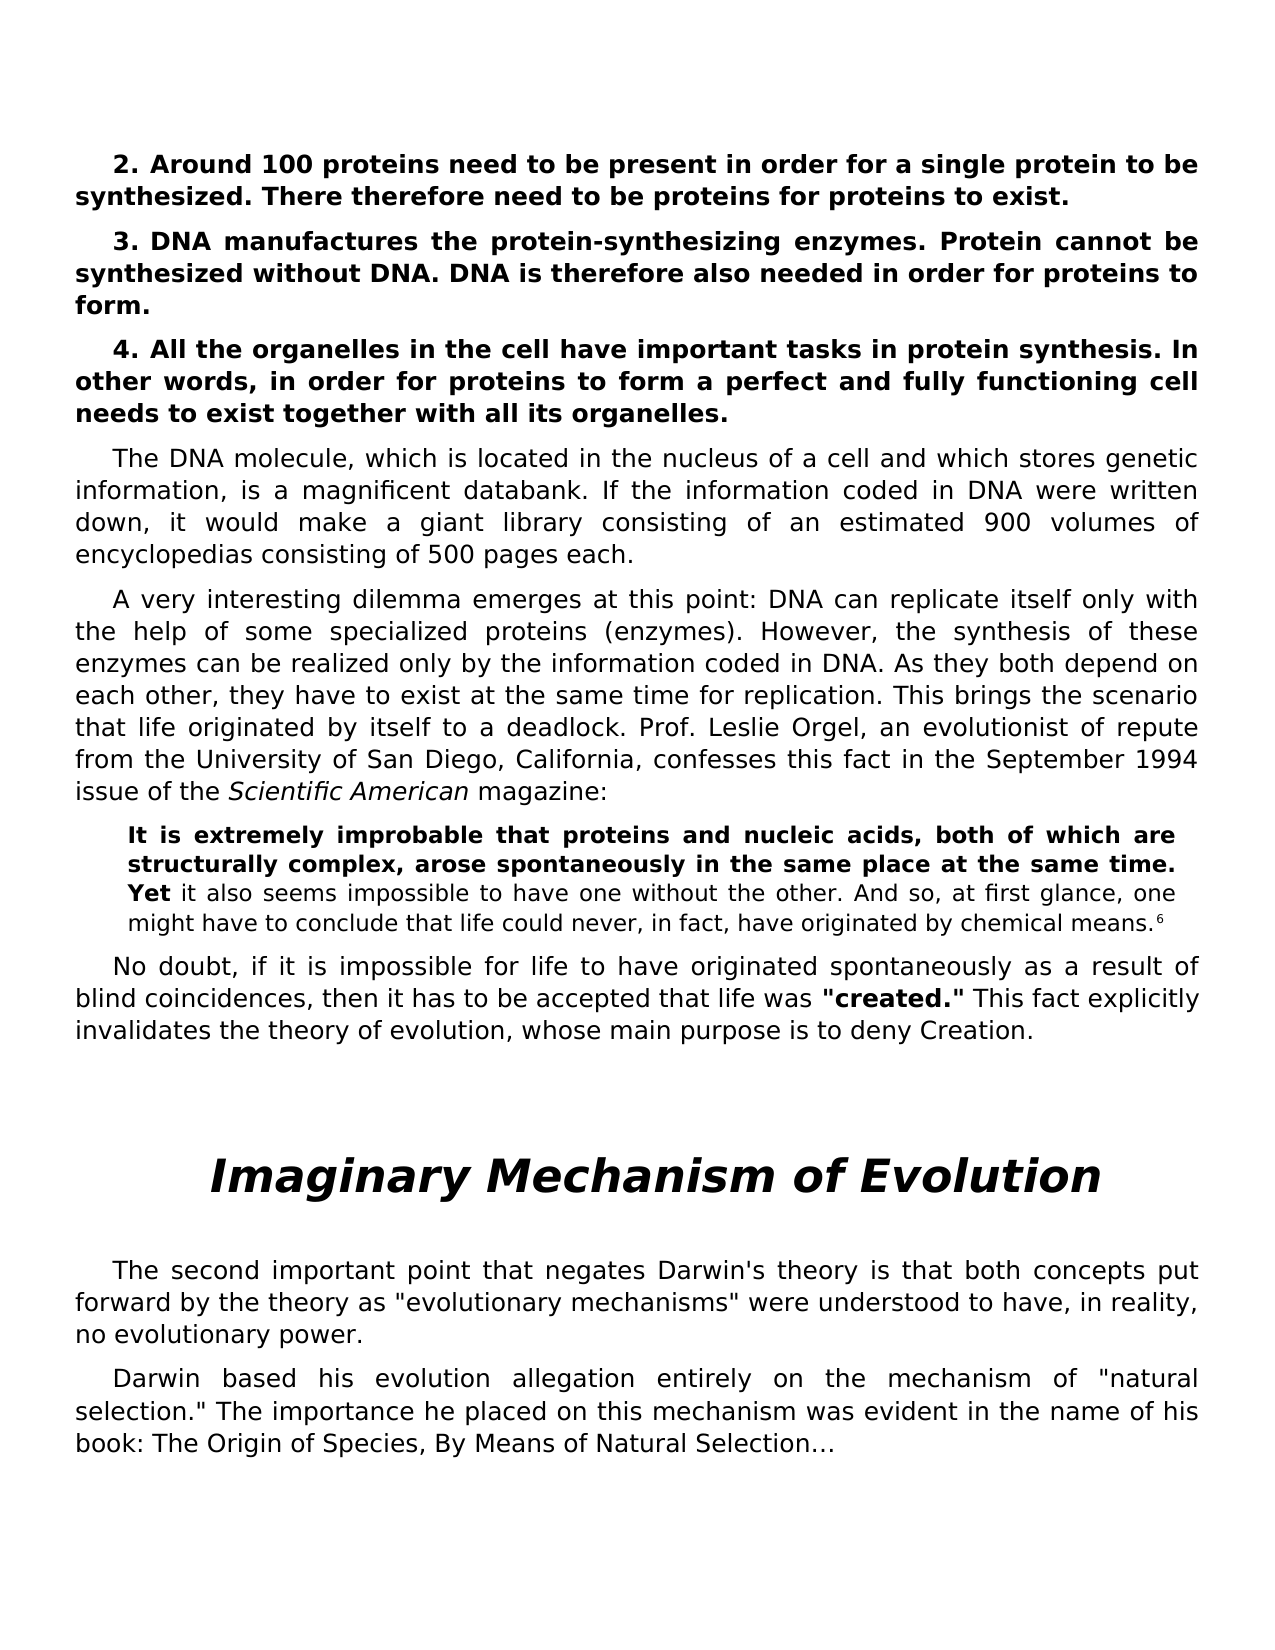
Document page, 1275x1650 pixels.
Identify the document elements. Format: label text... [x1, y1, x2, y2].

text Darwin based his evolution allegation entirely on the mechanism of "natural selection." The importance he placed on this mechanism was evident in the name of his book: The Origin of Species, By Means of Natural Selection… [75, 1364, 1200, 1458]
text No doubt, if it is impossible for life to have originated spontaneously as a result of blind coincidences, then it has to be accepted that life was "created." This fact explicitly invalidates the theory of evolution, whose main purpose is to deny Creation. [75, 952, 1200, 1045]
text A very interesting dilemma emerges at this point: DNA can replicate itself only with the help of some specialized proteins (enzymes). However, the synthesis of these enzymes can be realized only by the information coded in DNA. As they both depend on each other, they have to exist at the same time for replication. This brings the scenario that life originated by itself to a deadlock. Prof. Leslie Orgel, an evolutionist of repute from the University of San Diego, California, confesses this fact in the September 1994 issue of the Scientific American magazine: [75, 585, 1200, 807]
text 2. Around 100 proteins need to be present in order for a single protein to be synthesized. There therefore need to be proteins for proteins to exist. [75, 150, 1200, 211]
text The second important point that negates Darwin's theory is that both concepts put forward by the theory as "evolutionary mechanisms" were understood to have, in reality, no evolutionary power. [75, 1256, 1200, 1349]
text It is extremely improbable that proteins and nucleic acids, both of which are structurally complex, arose spontaneously in the same place at the same time. Yet it also seems impossible to have one without the other. And so, at first glance, one might have to conclude that life could never, in fact, have originated by chemical means.6 [127, 822, 1177, 937]
text 4. All the organelles in the cell have important tasks in protein synthesis. In other words, in order for proteins to form a perfect and fully functioning cell needs to exist together with all its organelles. [75, 335, 1200, 429]
text The DNA molecule, which is located in the nucleus of a cell and which stores genetic information, is a magnificent databank. If the information coded in DNA were written down, it would make a giant library consisting of an estimated 900 volumes of encyclopedias consisting of 500 pages each. [75, 444, 1200, 569]
subtitle Imaginary Mechanism of Evolution [112, 1149, 1200, 1203]
text 3. DNA manufactures the protein-synthesizing enzymes. Protein cannot be synthesized without DNA. DNA is therefore also needed in order for proteins to form. [75, 227, 1200, 320]
